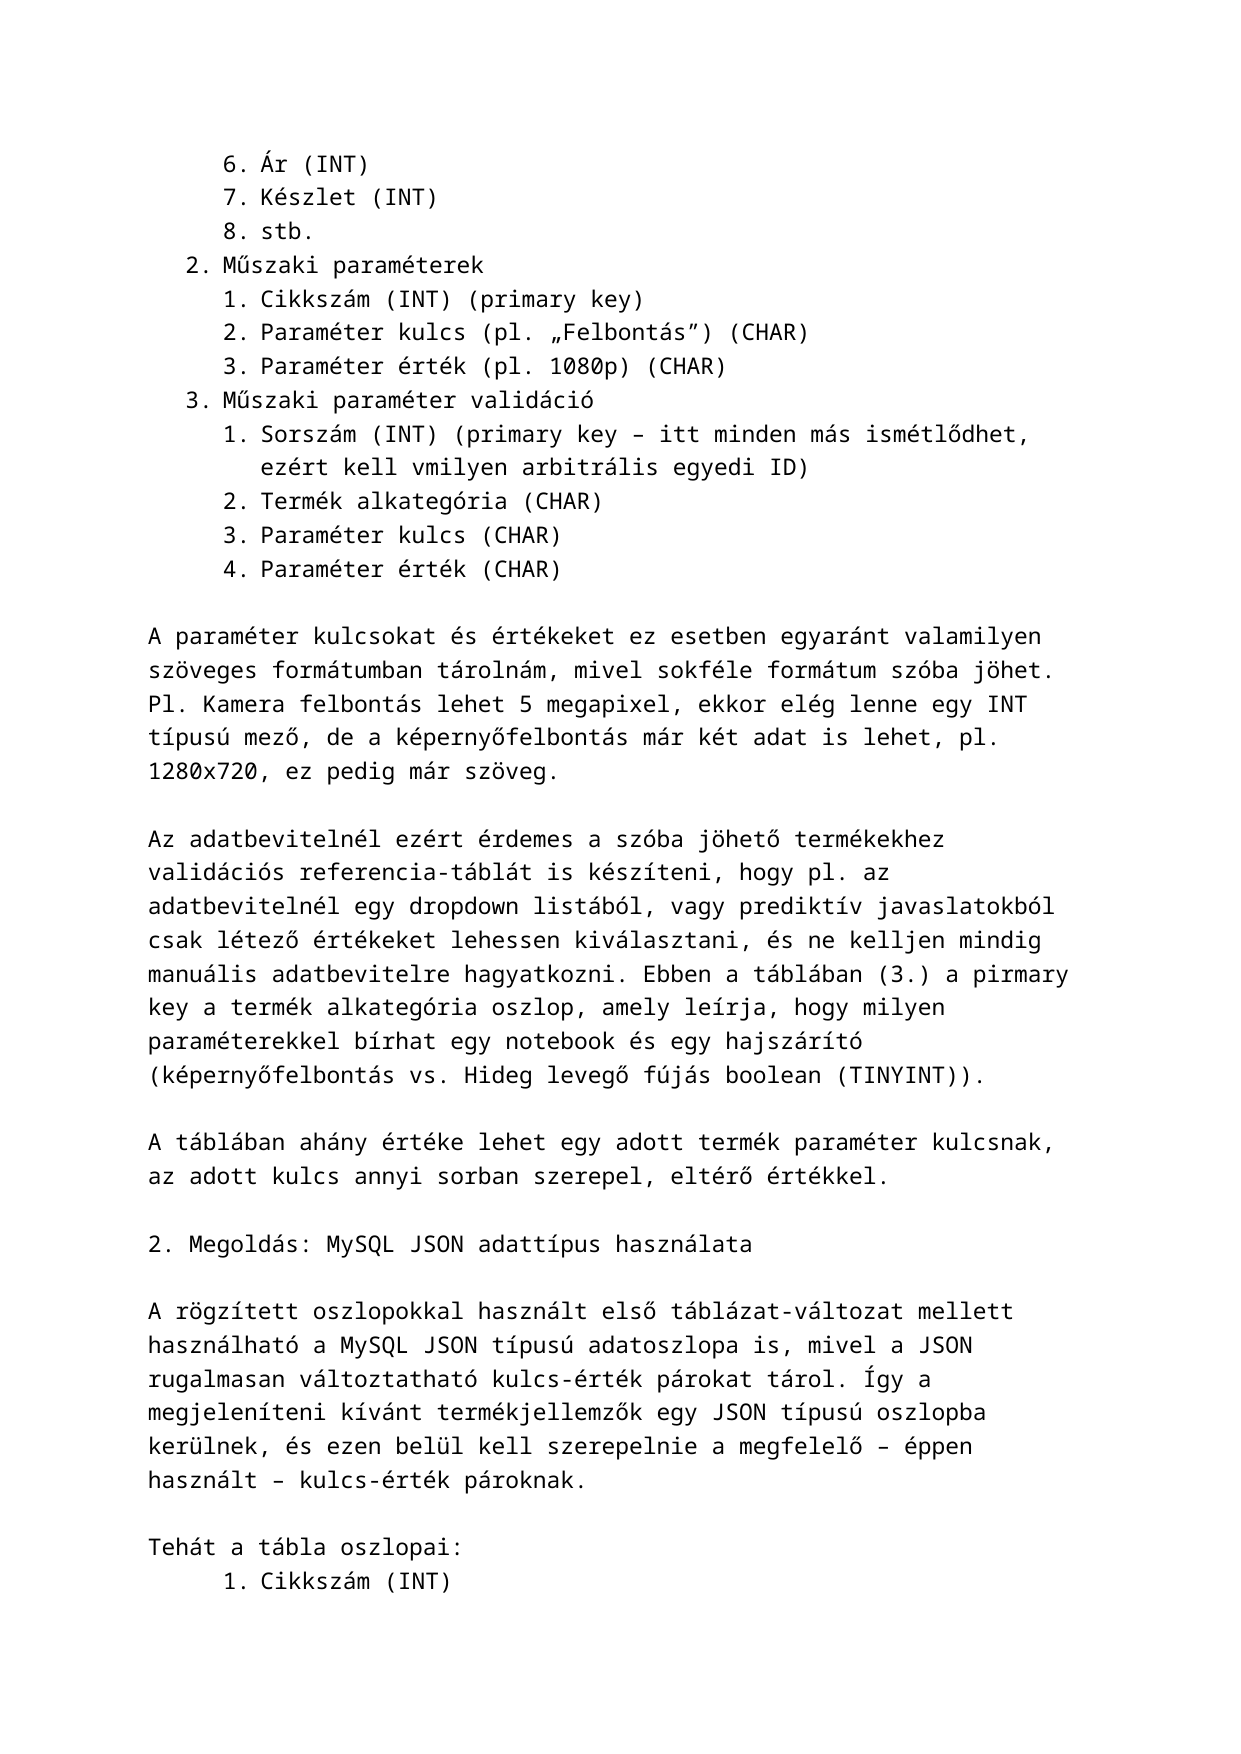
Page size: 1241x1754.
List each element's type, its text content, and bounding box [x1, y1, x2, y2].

text A rögzített oszlopokkal használt első táblázat-változat mellett használható a MySQL JSON típusú adatoszlopa is, mivel a JSON rugalmasan változtatható kulcs-érték párokat tárol. Így a megjeleníteni kívánt termékjellemzők egy JSON típusú oszlopba kerülnek, és ezen belül kell szerepelnie a megfelelő – éppen használt – kulcs-érték pároknak. [148, 1295, 1093, 1495]
list Paraméter érték (pl. 1080p) (CHAR) [223, 350, 1093, 381]
list Paraméter kulcs (CHAR) [223, 519, 1093, 550]
list Műszaki paraméterek [185, 249, 1093, 280]
list Paraméter kulcs (pl. „Felbontás”) (CHAR) [223, 316, 1093, 348]
list Sorszám (INT) (primary key – itt minden más ismétlődhet, ezért kell vmilyen arbitrális egyedi ID) [223, 418, 1093, 483]
list Ár (INT) [223, 148, 1093, 179]
list Paraméter érték (CHAR) [223, 553, 1093, 584]
text A táblában ahány értéke lehet egy adott termék paraméter kulcsnak, az adott kulcs annyi sorban szerepel, eltérő értékkel. [148, 1126, 1093, 1191]
list Cikkszám (INT) [223, 1565, 1093, 1596]
list Termék alkategória (CHAR) [223, 485, 1093, 516]
list Cikkszám (INT) (primary key) [223, 283, 1093, 314]
list Készlet (INT) [223, 181, 1093, 213]
list Műszaki paraméter validáció [185, 384, 1093, 415]
text Tehát a tábla oszlopai: [148, 1531, 1093, 1563]
text 2. Megoldás: MySQL JSON adattípus használata [148, 1228, 1093, 1259]
list stb. [223, 215, 1093, 246]
text A paraméter kulcsokat és értékeket ez esetben egyaránt valamilyen szöveges formátumban tárolnám, mivel sokféle formátum szóba jöhet. Pl. Kamera felbontás lehet 5 megapixel, ekkor elég lenne egy INT típusú mező, de a képernyőfelbontás már két adat is lehet, pl. 1280x720, ez pedig már szöveg. Az adatbevitelnél ezért érdemes a szóba jöhető termékekhez validációs referencia-táblát is készíteni, hogy pl. az adatbevitelnél egy dropdown listából, vagy prediktív javaslatokból csak létező értékeket lehessen kiválasztani, és ne kelljen mindig manuális adatbevitelre hagyatkozni. Ebben a táblában (3.) a pirmary key a termék alkategória oszlop, amely leírja, hogy milyen paraméterekkel bírhat egy notebook és egy hajszárító (képernyőfelbontás vs. Hideg levegő fújás boolean (TINYINT)). [148, 620, 1093, 1090]
